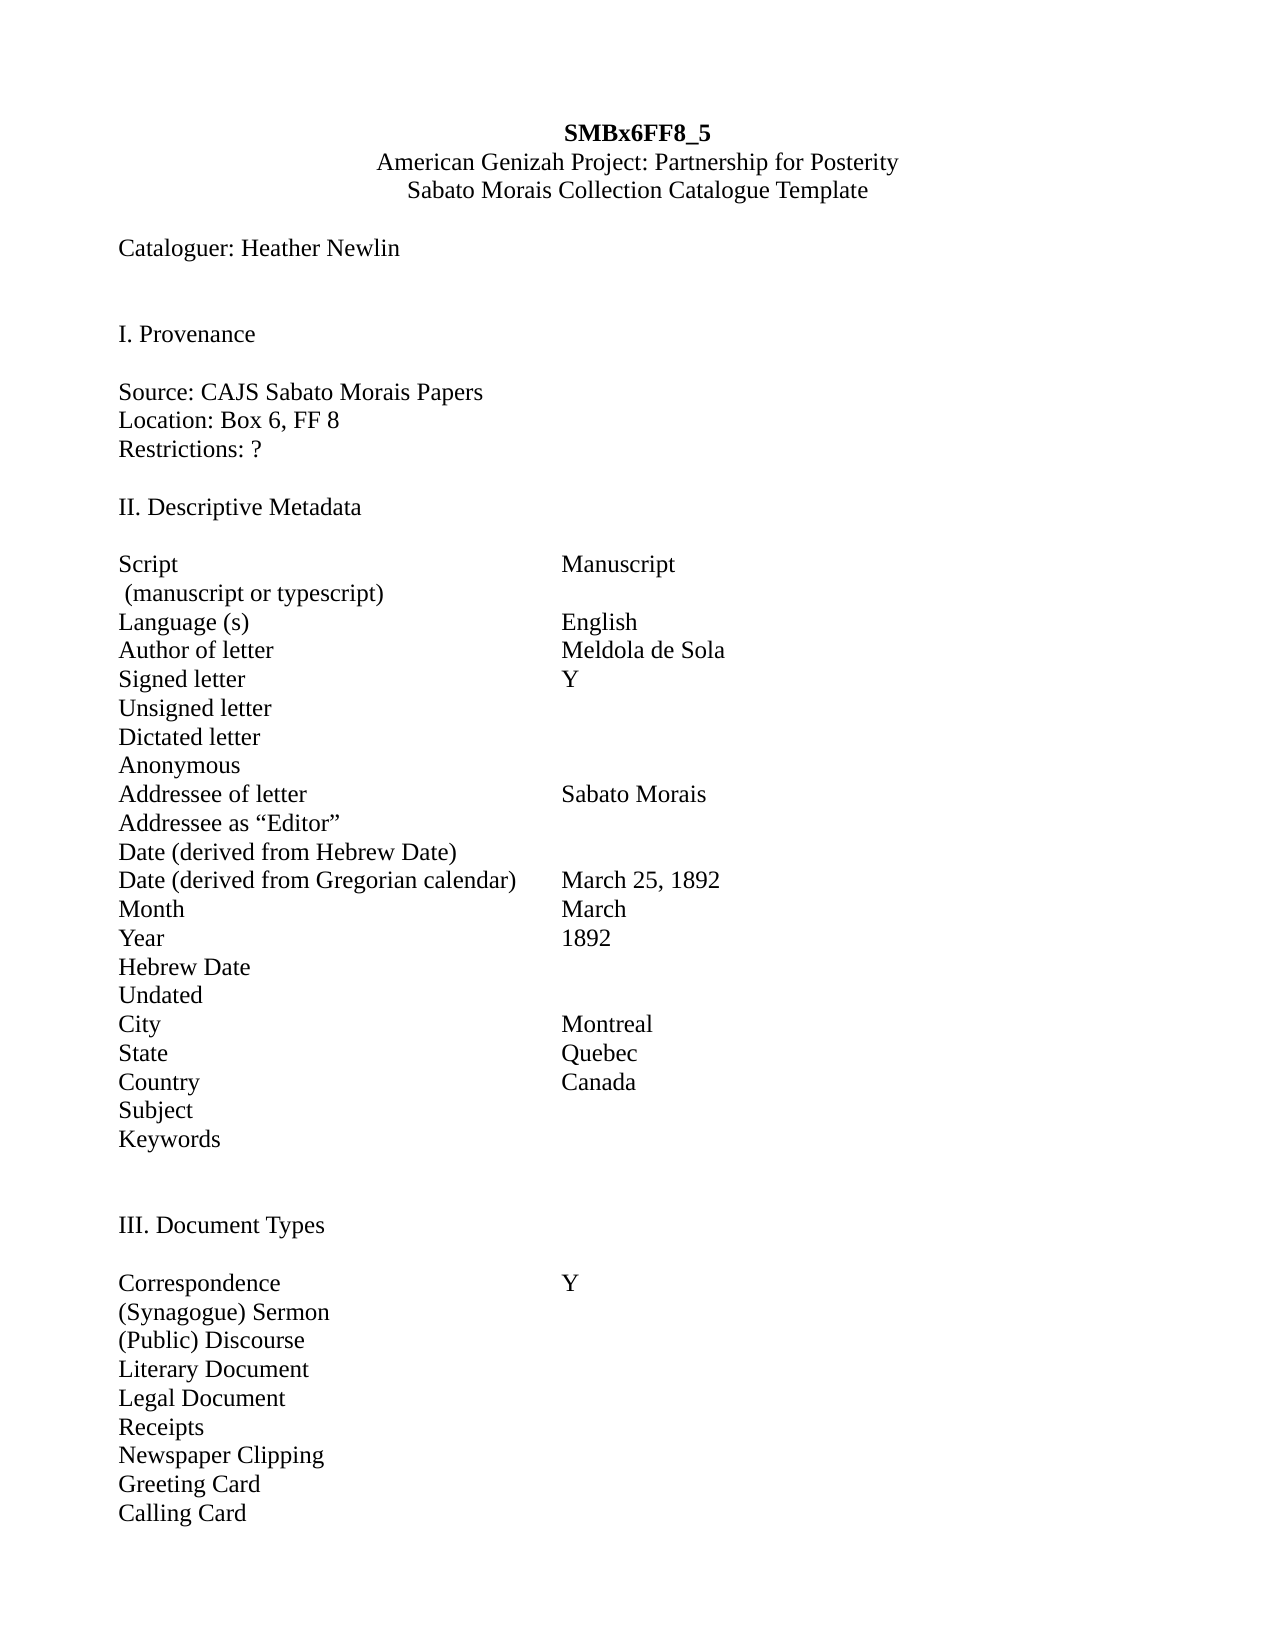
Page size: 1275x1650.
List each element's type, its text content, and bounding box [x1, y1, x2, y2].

text Date (derived from Gregorian calendar) March 25, 1892 [118, 866, 1157, 894]
text III. Document Types [118, 1211, 1157, 1239]
text Signed letter Y [118, 664, 1157, 693]
text Script Manuscript [118, 549, 1157, 578]
text SMBx6FF8_5 [118, 118, 1157, 147]
text Dictated letter [118, 722, 1157, 751]
text (Synagogue) Sermon [118, 1297, 1157, 1326]
text Greeting Card [118, 1469, 1157, 1498]
text Addressee as “Editor” [118, 808, 1157, 837]
text Newspaper Clipping [118, 1441, 1157, 1469]
text Undated [118, 981, 1157, 1009]
text Author of letter Meldola de Sola [118, 636, 1157, 664]
text Anonymous [118, 751, 1157, 779]
text Receipts [118, 1412, 1157, 1441]
text (Public) Discourse [118, 1326, 1157, 1354]
text I. Provenance [118, 319, 1157, 348]
text Cataloguer: Heather Newlin [118, 233, 1157, 262]
text Date (derived from Hebrew Date) [118, 837, 1157, 866]
text Sabato Morais Collection Catalogue Template [118, 176, 1157, 204]
text Correspondence Y [118, 1268, 1157, 1297]
text Location: Box 6, FF 8 [118, 406, 1157, 434]
text Unsigned letter [118, 693, 1157, 722]
text II. Descriptive Metadata [118, 492, 1157, 521]
text Keywords [118, 1124, 1157, 1153]
text Country Canada [118, 1067, 1157, 1096]
text Month March [118, 894, 1157, 923]
text Language (s) English [118, 607, 1157, 636]
text Source: CAJS Sabato Morais Papers [118, 377, 1157, 406]
text Addressee of letter Sabato Morais [118, 779, 1157, 808]
text Year 1892 [118, 923, 1157, 952]
text Subject [118, 1096, 1157, 1124]
text Legal Document [118, 1383, 1157, 1412]
text (manuscript or typescript) [118, 578, 1157, 607]
text Calling Card [118, 1498, 1157, 1527]
text State Quebec [118, 1038, 1157, 1067]
text City Montreal [118, 1009, 1157, 1038]
text Literary Document [118, 1354, 1157, 1383]
text American Genizah Project: Partnership for Posterity [118, 147, 1157, 176]
text Restrictions: ? [118, 434, 1157, 463]
text Hebrew Date [118, 952, 1157, 981]
